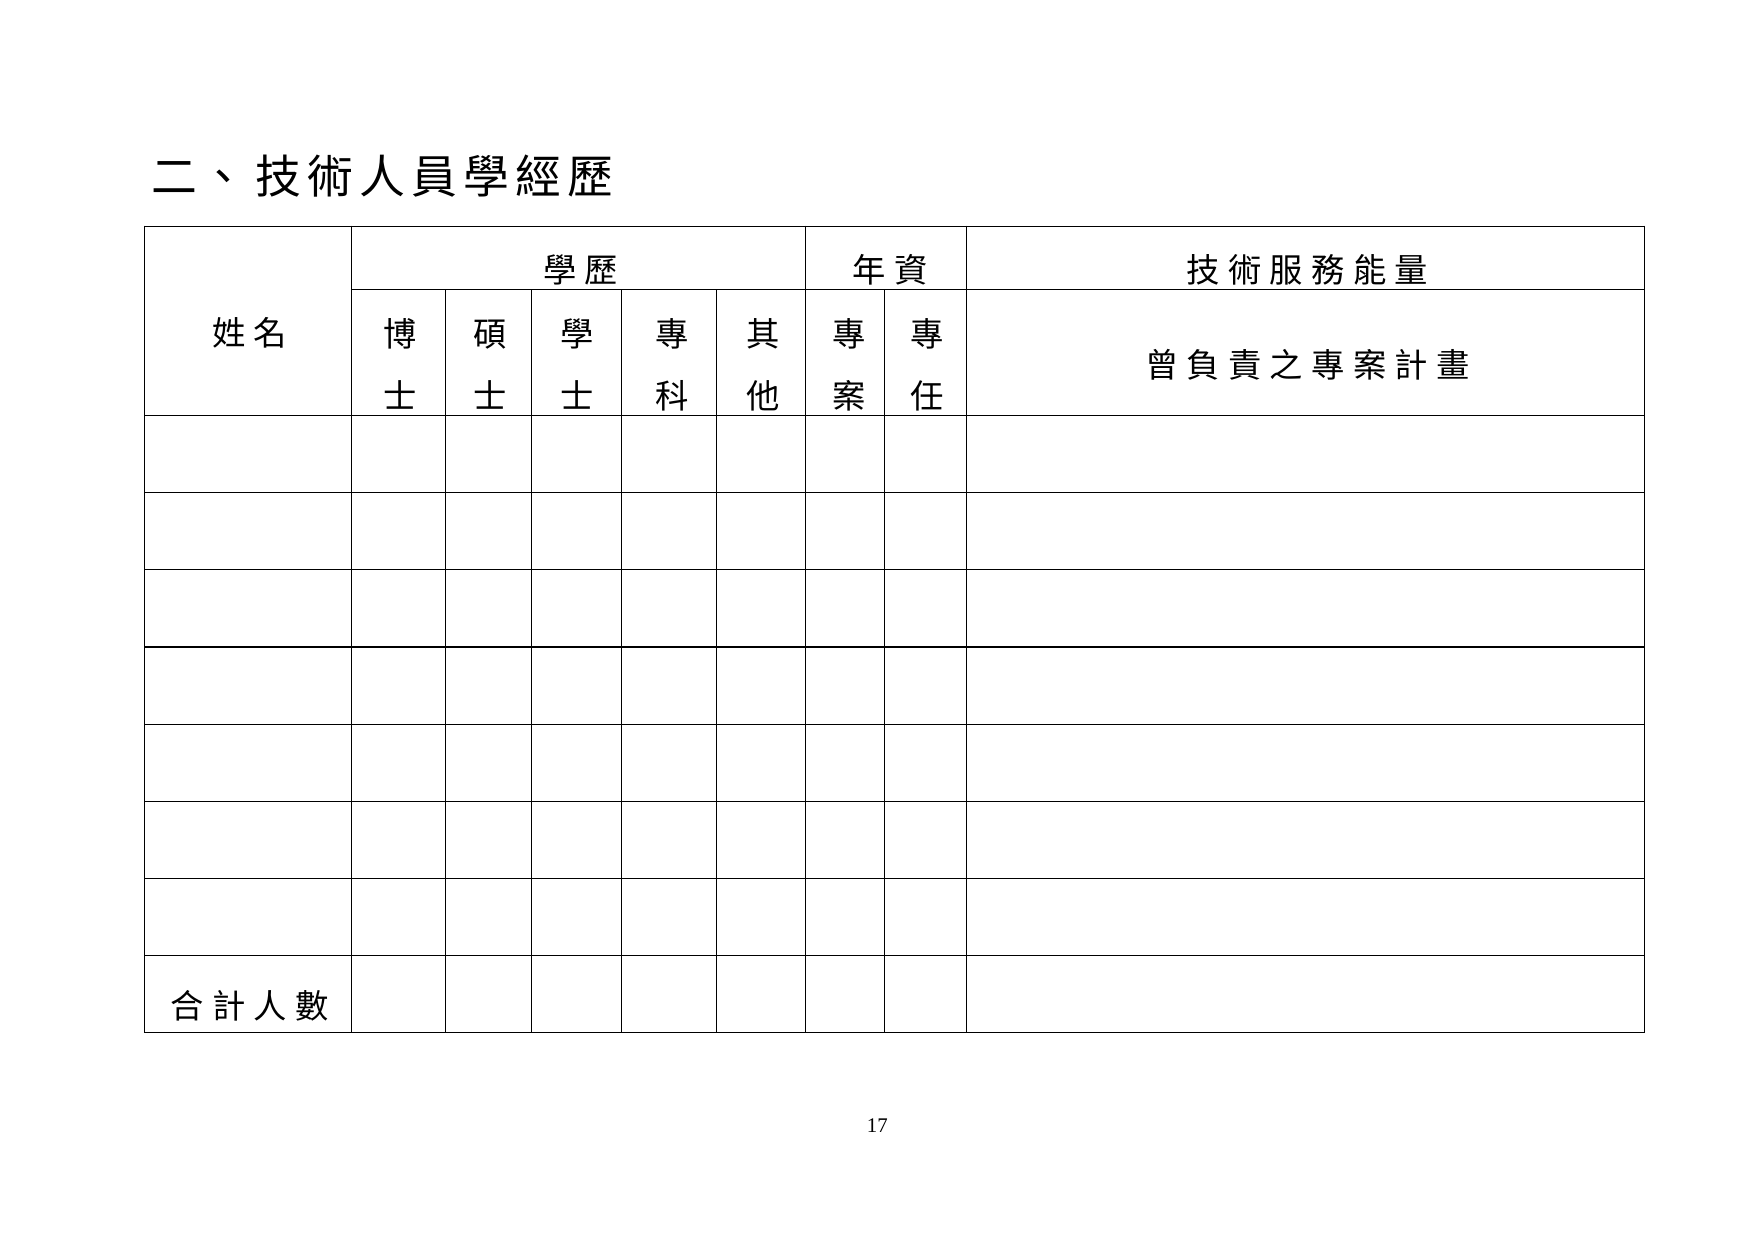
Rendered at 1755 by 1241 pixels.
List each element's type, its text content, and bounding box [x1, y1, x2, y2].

table_cell [967, 879, 1644, 955]
table_cell [717, 725, 805, 801]
table_cell [885, 879, 966, 955]
table_cell [622, 493, 716, 569]
table_cell [622, 416, 716, 492]
table_cell 專 任 [885, 290, 966, 415]
table_cell [352, 956, 445, 1032]
table_cell [532, 725, 621, 801]
table_cell [352, 570, 445, 646]
table_cell [717, 416, 805, 492]
table_cell [622, 648, 716, 723]
table_cell [806, 570, 884, 646]
table_cell [352, 493, 445, 569]
table_cell [967, 648, 1644, 723]
table_cell [145, 570, 351, 646]
table_cell [806, 648, 884, 723]
table_cell [145, 648, 351, 723]
table_cell [446, 956, 531, 1032]
table_cell [352, 802, 445, 878]
table_cell [806, 493, 884, 569]
table_cell [717, 493, 805, 569]
table_cell [446, 648, 531, 723]
table_cell [967, 956, 1644, 1032]
table_cell [885, 725, 966, 801]
table_cell [145, 493, 351, 569]
table_cell [885, 802, 966, 878]
table_cell 其 他 [717, 290, 805, 415]
table_cell [622, 725, 716, 801]
table_cell [352, 879, 445, 955]
table_cell [967, 725, 1644, 801]
table_cell [806, 725, 884, 801]
table_cell [352, 725, 445, 801]
table_cell [532, 879, 621, 955]
table_cell [352, 648, 445, 723]
table_cell [532, 570, 621, 646]
table_cell [806, 416, 884, 492]
text 二、技術人員學經歷 [96, 101, 1658, 226]
table_header 學歷 [352, 227, 805, 289]
table_cell [446, 570, 531, 646]
table_cell [532, 648, 621, 723]
table_cell [885, 416, 966, 492]
table_cell 專 科 [622, 290, 716, 415]
table_cell [532, 802, 621, 878]
table_cell [145, 879, 351, 955]
table_cell [967, 493, 1644, 569]
table_cell [967, 570, 1644, 646]
table_cell 碩 士 [446, 290, 531, 415]
table_cell 博 士 [352, 290, 445, 415]
table_cell 合計人數 [145, 956, 351, 1032]
table_cell [446, 802, 531, 878]
table_cell [717, 879, 805, 955]
table_cell [352, 416, 445, 492]
table_header 技術服務能量 [967, 227, 1644, 289]
table_cell [885, 493, 966, 569]
table_cell 曾負責之專案計畫 [967, 290, 1644, 415]
table_cell [532, 493, 621, 569]
table_cell 專 案 [806, 290, 884, 415]
table_cell [622, 879, 716, 955]
table_cell [622, 570, 716, 646]
table_cell [717, 648, 805, 723]
table_cell [885, 570, 966, 646]
table_cell [145, 416, 351, 492]
table_cell [446, 725, 531, 801]
table_cell [145, 725, 351, 801]
table_cell [806, 879, 884, 955]
table_cell [446, 493, 531, 569]
table_cell [717, 802, 805, 878]
table_cell [885, 956, 966, 1032]
table_cell [967, 802, 1644, 878]
table_cell 學 士 [532, 290, 621, 415]
table_cell [532, 416, 621, 492]
table_cell [446, 879, 531, 955]
table_cell [622, 956, 716, 1032]
table_cell [622, 802, 716, 878]
table_cell [145, 802, 351, 878]
table_cell [885, 648, 966, 723]
table_cell [446, 416, 531, 492]
table_cell [806, 956, 884, 1032]
table_header 年資 [806, 227, 966, 289]
table_cell [532, 956, 621, 1032]
table_cell [717, 956, 805, 1032]
table_header 姓名 [145, 227, 351, 415]
table_cell [806, 802, 884, 878]
table_cell [967, 416, 1644, 492]
table_cell [717, 570, 805, 646]
